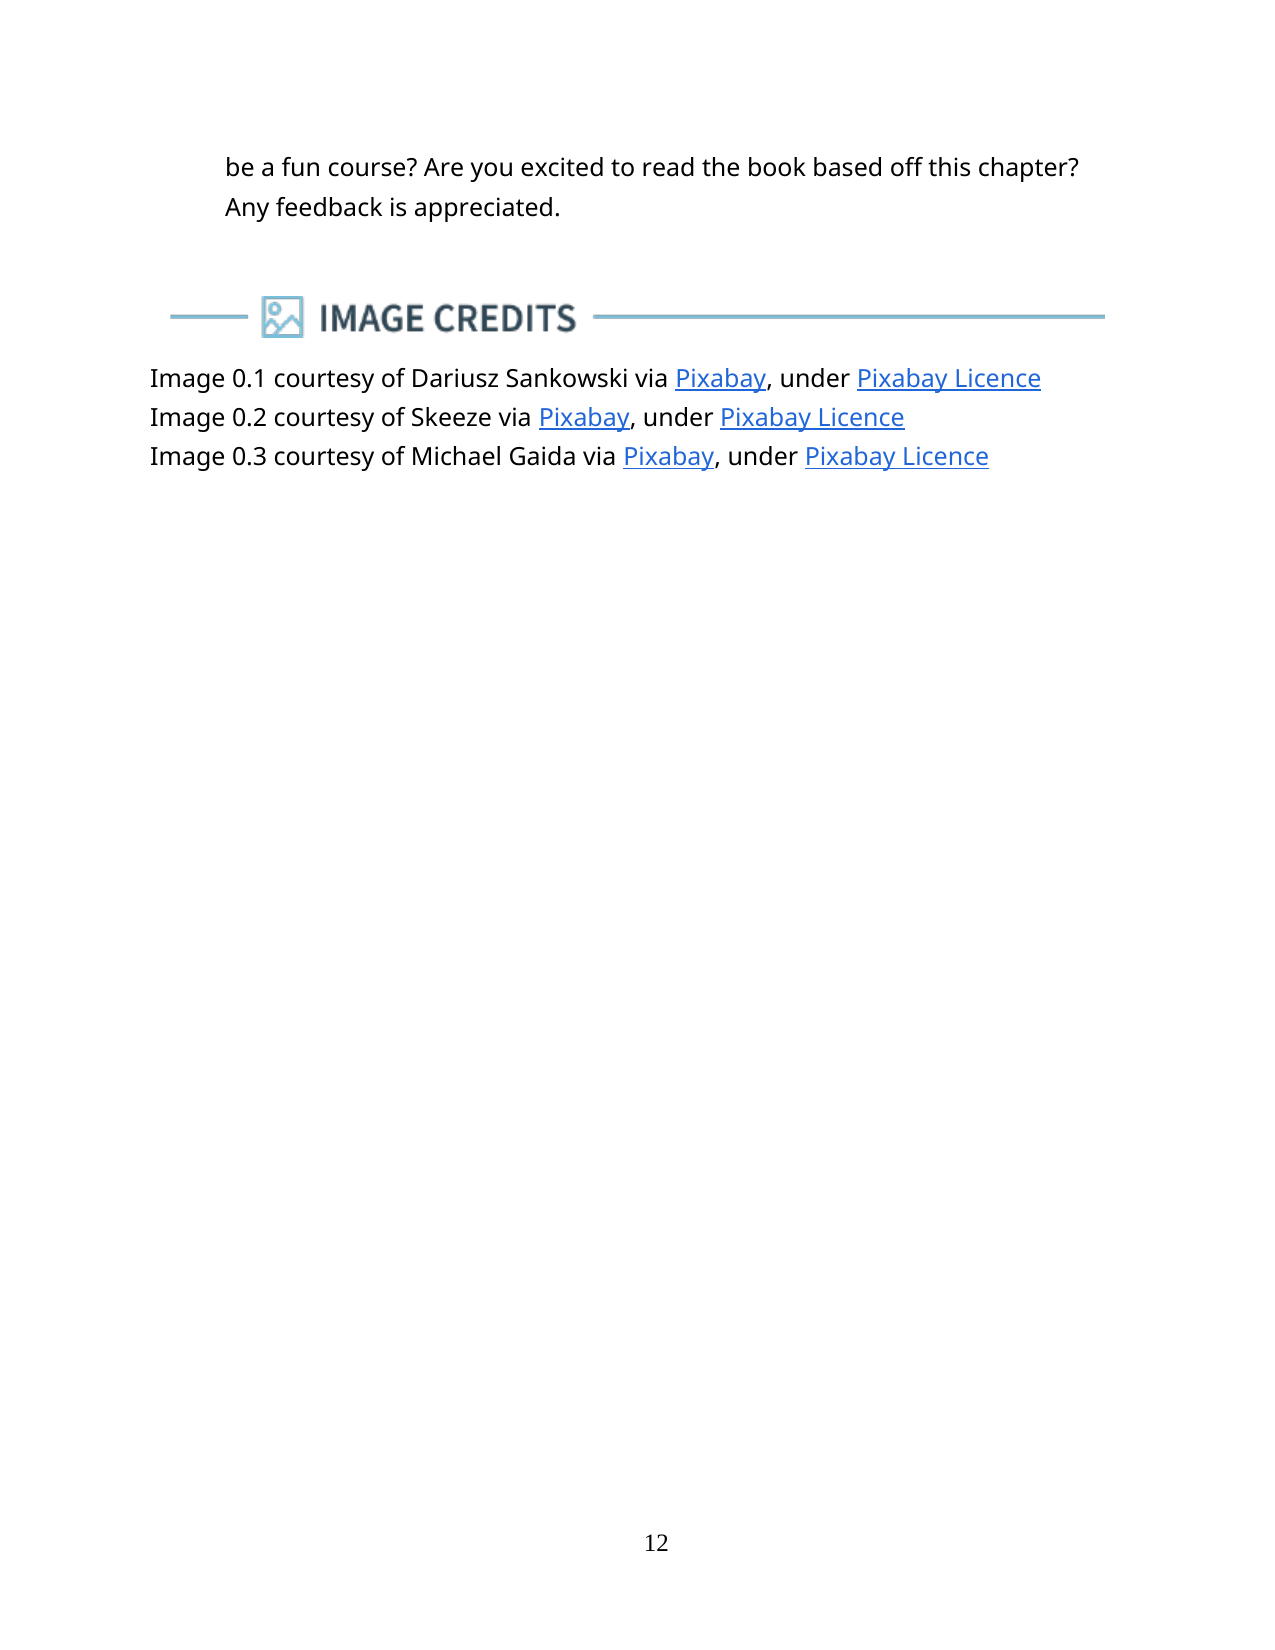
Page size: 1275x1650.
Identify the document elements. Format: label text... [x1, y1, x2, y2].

text Image 0.3 courtesy of Michael Gaida via Pixabay, under Pixabay Licence [150, 439, 1125, 473]
text Image 0.1 courtesy of Dariusz Sankowski via Pixabay, under Pixabay Licence [150, 360, 1125, 394]
picture [170, 296, 1105, 338]
text be a fun course? Are you excited to read the book based off this chapter? Any feedback is appreciated. [225, 150, 1125, 223]
text Image 0.2 courtesy of Skeeze via Pixabay, under Pixabay Licence [150, 399, 1125, 434]
